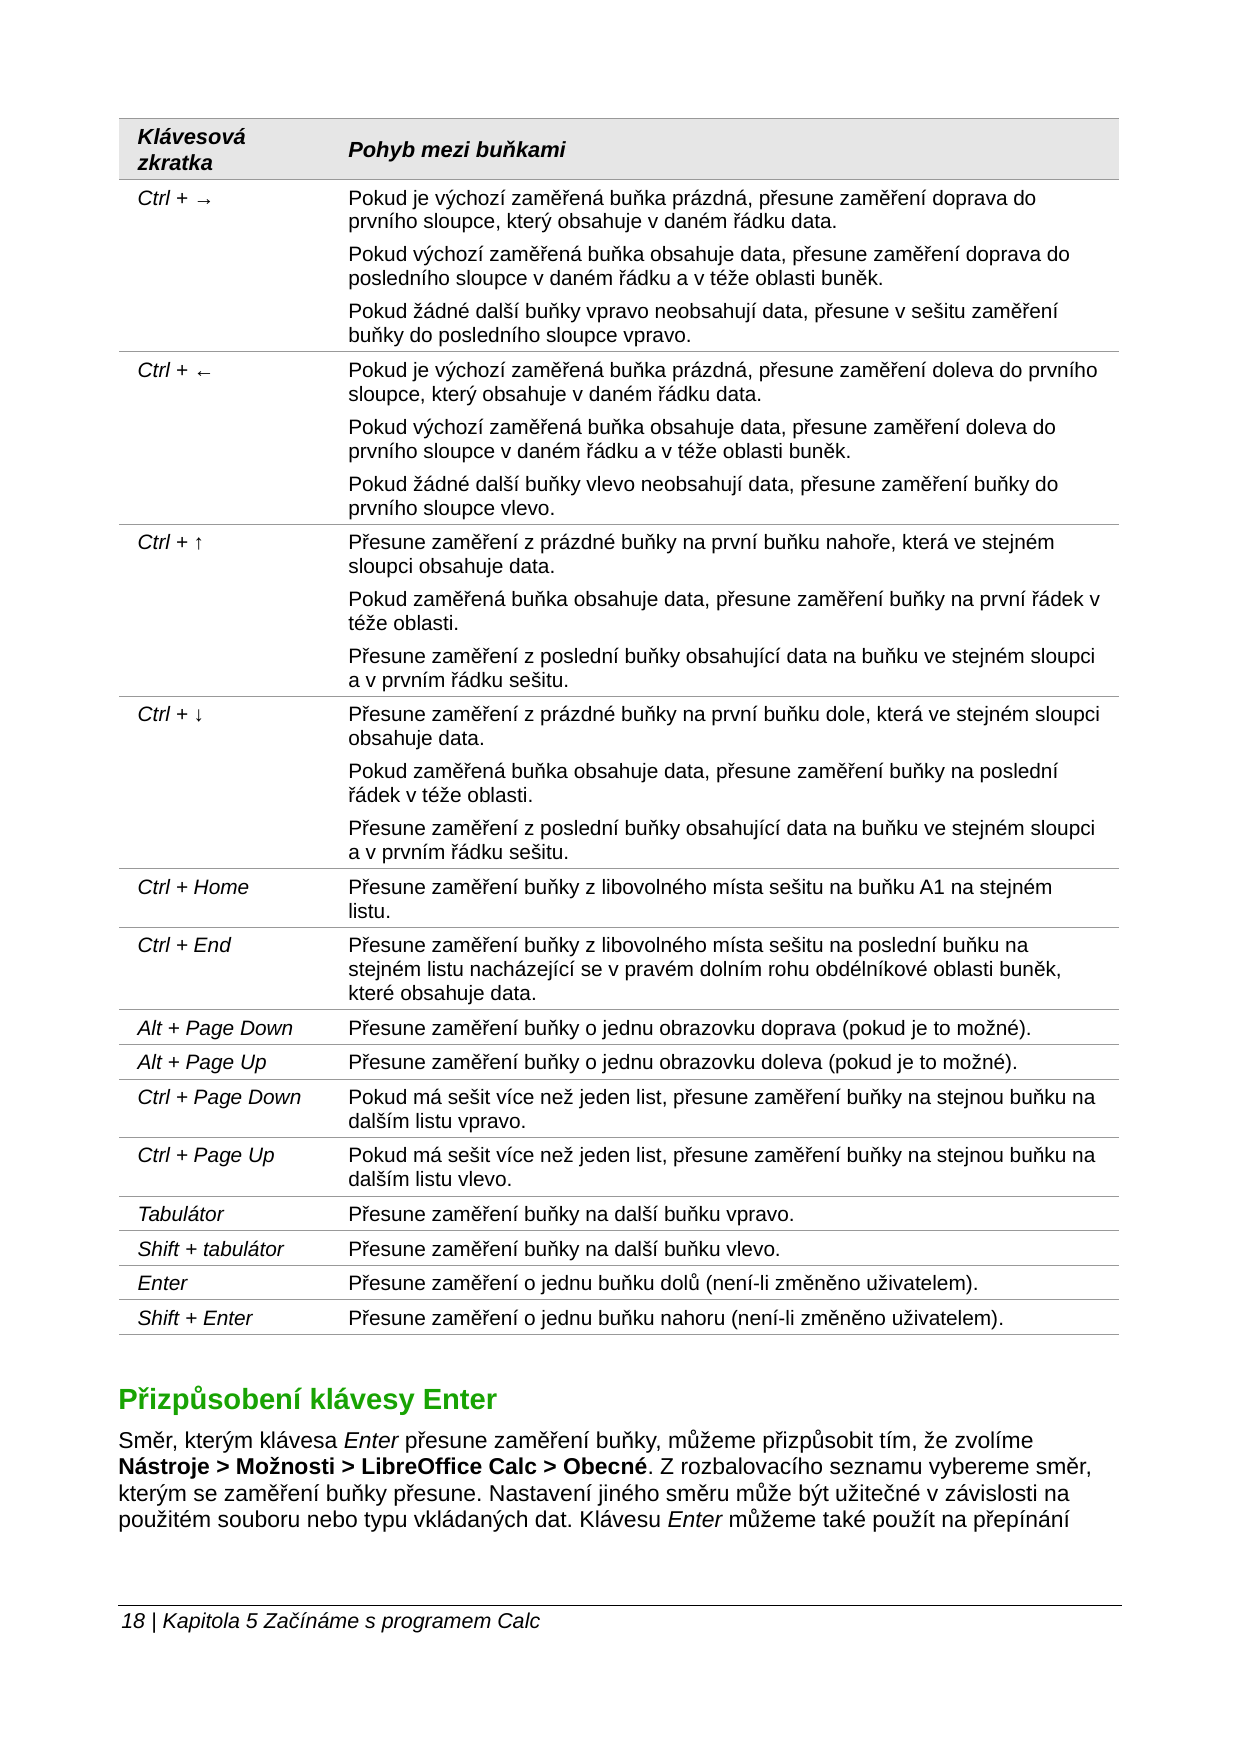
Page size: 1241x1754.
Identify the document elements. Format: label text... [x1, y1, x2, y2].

table_header Pohyb mezi buňkami [330, 119, 1119, 179]
table_cell Přesune zaměření o jednu buňku dolů (není-li změněno uživatelem). [330, 1266, 1119, 1299]
table_cell Ctrl + ← [119, 352, 330, 524]
table_cell Přesune zaměření buňky na další buňku vpravo. [330, 1197, 1119, 1230]
table_cell Přesune zaměření buňky o jednu obrazovku doprava (pokud je to možné). [330, 1010, 1119, 1044]
table_cell Pokud je výchozí zaměřená buňka prázdná, přesune zaměření doleva do prvního sloupce, který obsahuje v daném řádku data. Pokud výchozí zaměřená buňka obsahuje data, přesune zaměření doleva do prvního sloupce v daném řádku a v téže oblasti buněk. Pokud žádné další buňky vlevo neobsahují data, přesune zaměření buňky do prvního sloupce vlevo. [330, 352, 1119, 524]
table_cell Tabulátor [119, 1197, 330, 1230]
table_cell Přesune zaměření buňky o jednu obrazovku doleva (pokud je to možné). [330, 1045, 1119, 1078]
table_cell Pokud má sešit více než jeden list, přesune zaměření buňky na stejnou buňku na dalším listu vlevo. [330, 1138, 1119, 1196]
table_cell Ctrl + End [119, 928, 330, 1009]
table_cell Pokud je výchozí zaměřená buňka prázdná, přesune zaměření doprava do prvního sloupce, který obsahuje v daném řádku data. Pokud výchozí zaměřená buňka obsahuje data, přesune zaměření doprava do posledního sloupce v daném řádku a v téže oblasti buněk. Pokud žádné další buňky vpravo neobsahují data, přesune v sešitu zaměření buňky do posledního sloupce vpravo. [330, 180, 1119, 351]
table_cell Přesune zaměření z prázdné buňky na první buňku nahoře, která ve stejném sloupci obsahuje data. Pokud zaměřená buňka obsahuje data, přesune zaměření buňky na první řádek v téže oblasti. Přesune zaměření z poslední buňky obsahující data na buňku ve stejném sloupci a v prvním řádku sešitu. [330, 525, 1119, 696]
table_cell Shift + tabulátor [119, 1231, 330, 1265]
table_cell Ctrl + Page Up [119, 1138, 330, 1196]
table_cell Ctrl + Home [119, 869, 330, 927]
table_cell Ctrl + → [119, 180, 330, 351]
table_cell Přesune zaměření z prázdné buňky na první buňku dole, která ve stejném sloupci obsahuje data. Pokud zaměřená buňka obsahuje data, přesune zaměření buňky na poslední řádek v téže oblasti. Přesune zaměření z poslední buňky obsahující data na buňku ve stejném sloupci a v prvním řádku sešitu. [330, 697, 1119, 868]
table_cell Ctrl + ↓ [119, 697, 330, 868]
table_cell Ctrl + Page Down [119, 1080, 330, 1137]
table_cell Enter [119, 1266, 330, 1299]
table_header Klávesová zkratka [119, 119, 330, 179]
table_cell Alt + Page Down [119, 1010, 330, 1044]
subtitle Přizpůsobení klávesy Enter [118, 1382, 1122, 1415]
table_cell Přesune zaměření o jednu buňku nahoru (není-li změněno uživatelem). [330, 1300, 1119, 1334]
table_cell Přesune zaměření buňky z libovolného místa sešitu na buňku A1 na stejném listu. [330, 869, 1119, 927]
table_cell Přesune zaměření buňky na další buňku vlevo. [330, 1231, 1119, 1265]
table_cell Pokud má sešit více než jeden list, přesune zaměření buňky na stejnou buňku na dalším listu vpravo. [330, 1080, 1119, 1137]
text Směr, kterým klávesa Enter přesune zaměření buňky, můžeme přizpůsobit tím, že zvolíme Nástroje > Možnosti > LibreOffice Calc > Obecné. Z rozbalovacího seznamu vybereme směr, kterým se zaměření buňky přesune. Nastavení jiného směru může být užitečné v závislosti na použitém souboru nebo typu vkládaných dat. Klávesu Enter můžeme také použít na přepínání režimu úprav. Pomocí prvních dvou možností v Nastavení vstupu, obrázek 13, změníme nastavení klávesy Enter. [118, 1427, 1122, 1532]
table_cell Přesune zaměření buňky z libovolného místa sešitu na poslední buňku na stejném listu nacházející se v pravém dolním rohu obdélníkové oblasti buněk, které obsahuje data. [330, 928, 1119, 1009]
table_cell Ctrl + ↑ [119, 525, 330, 696]
table_cell Shift + Enter [119, 1300, 330, 1334]
table_cell Alt + Page Up [119, 1045, 330, 1078]
